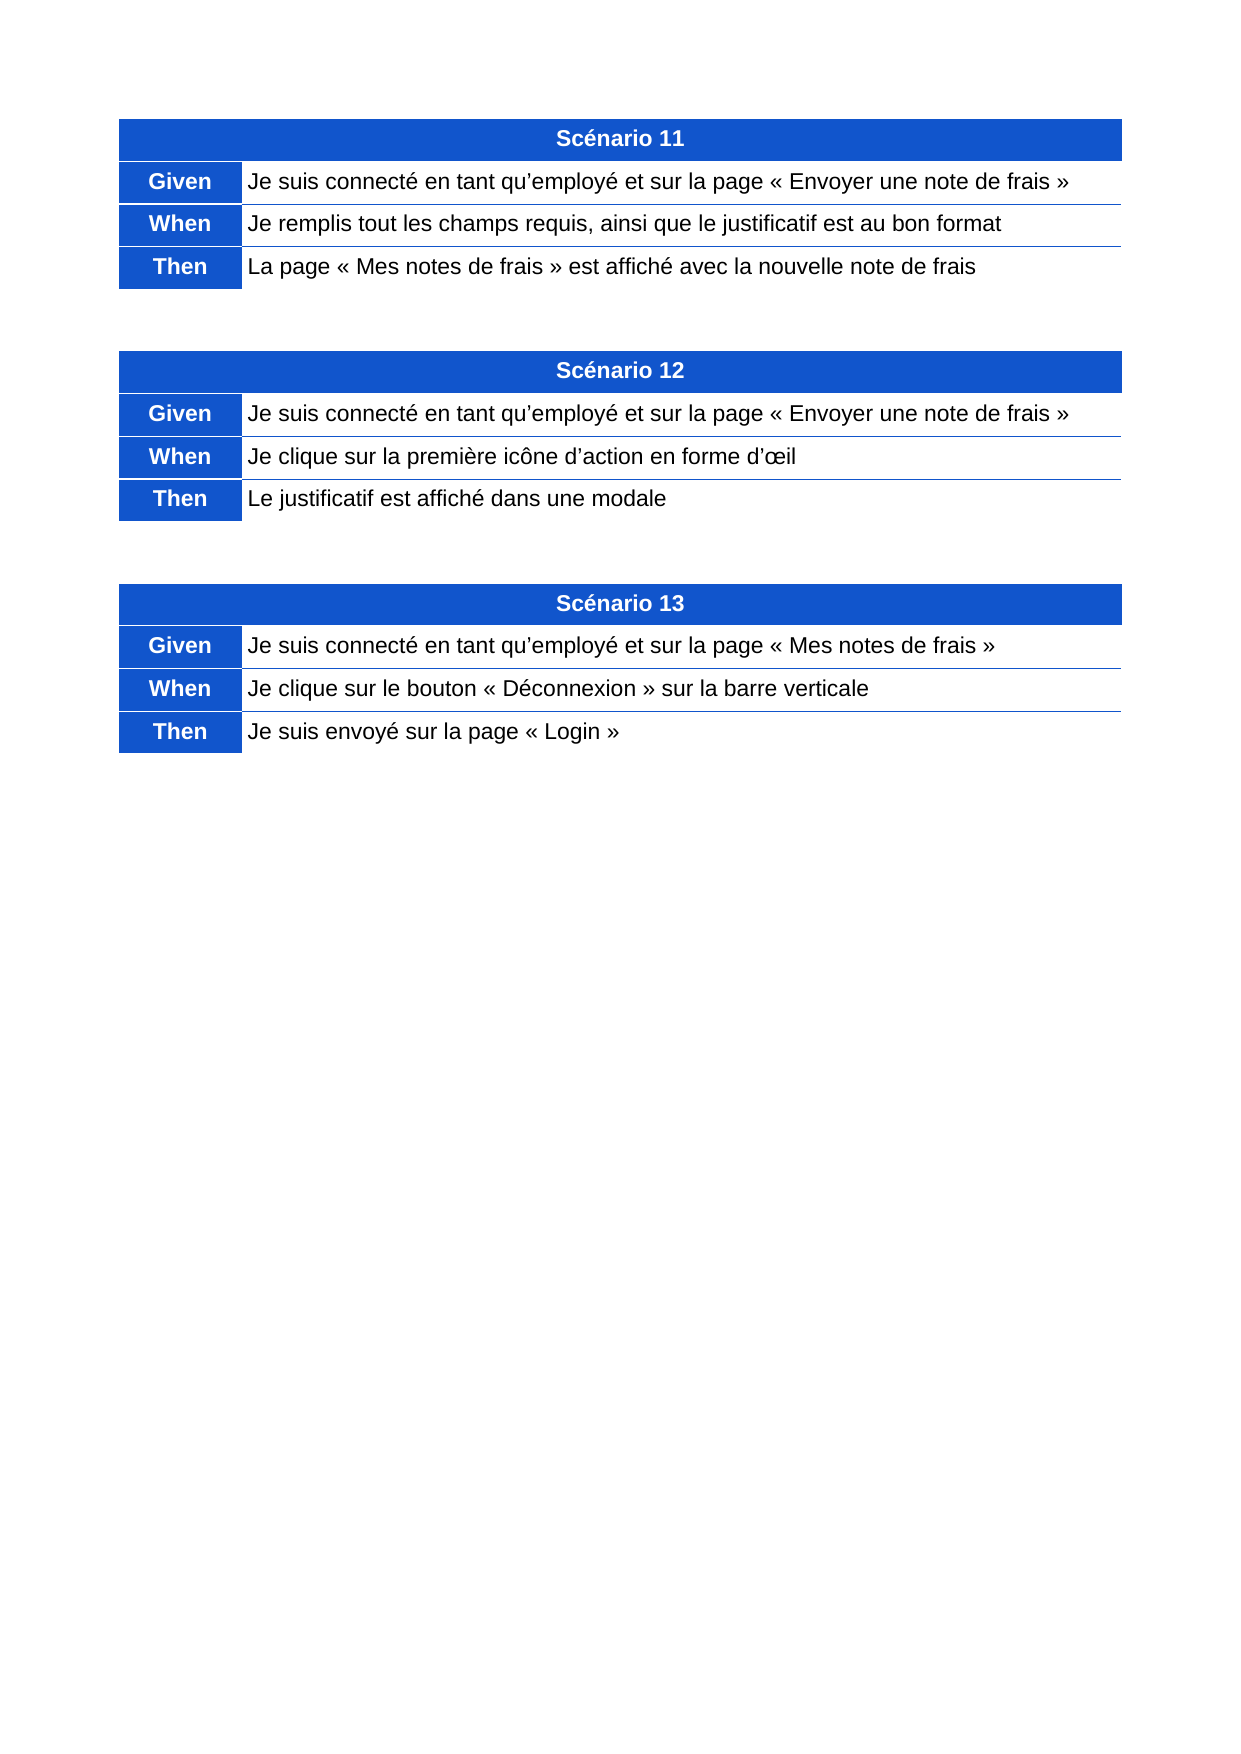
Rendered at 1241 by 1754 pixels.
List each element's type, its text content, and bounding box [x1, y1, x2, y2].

table_header Scénario 12 [119, 351, 1122, 393]
table_cell Then [119, 247, 242, 289]
table_cell When [119, 205, 242, 246]
table_cell Je suis connecté en tant qu’employé et sur la page « Envoyer une note de frais » [242, 394, 1122, 436]
table_cell Je clique sur la première icône d’action en forme d’œil [242, 436, 1122, 478]
table_cell Je suis envoyé sur la page « Login » [242, 711, 1122, 753]
table_cell Le justificatif est affiché dans une modale [242, 479, 1122, 521]
table_cell Je suis connecté en tant qu’employé et sur la page « Mes notes de frais » [242, 626, 1122, 668]
table_cell Je clique sur le bouton « Déconnexion » sur la barre verticale [242, 668, 1122, 711]
table_header Scénario 13 [119, 584, 1122, 625]
table_cell Je suis connecté en tant qu’employé et sur la page « Envoyer une note de frais » [242, 162, 1122, 203]
table_cell Je remplis tout les champs requis, ainsi que le justificatif est au bon format [242, 204, 1122, 246]
table_cell Given [119, 626, 242, 668]
table_cell Given [119, 162, 242, 203]
table_header Scénario 11 [119, 119, 1122, 161]
table_cell When [119, 437, 242, 478]
table_cell Given [119, 394, 242, 436]
table_cell When [119, 669, 242, 711]
table_cell Then [119, 480, 242, 521]
table_cell Then [119, 712, 242, 753]
table_cell La page « Mes notes de frais » est affiché avec la nouvelle note de frais [242, 246, 1122, 289]
